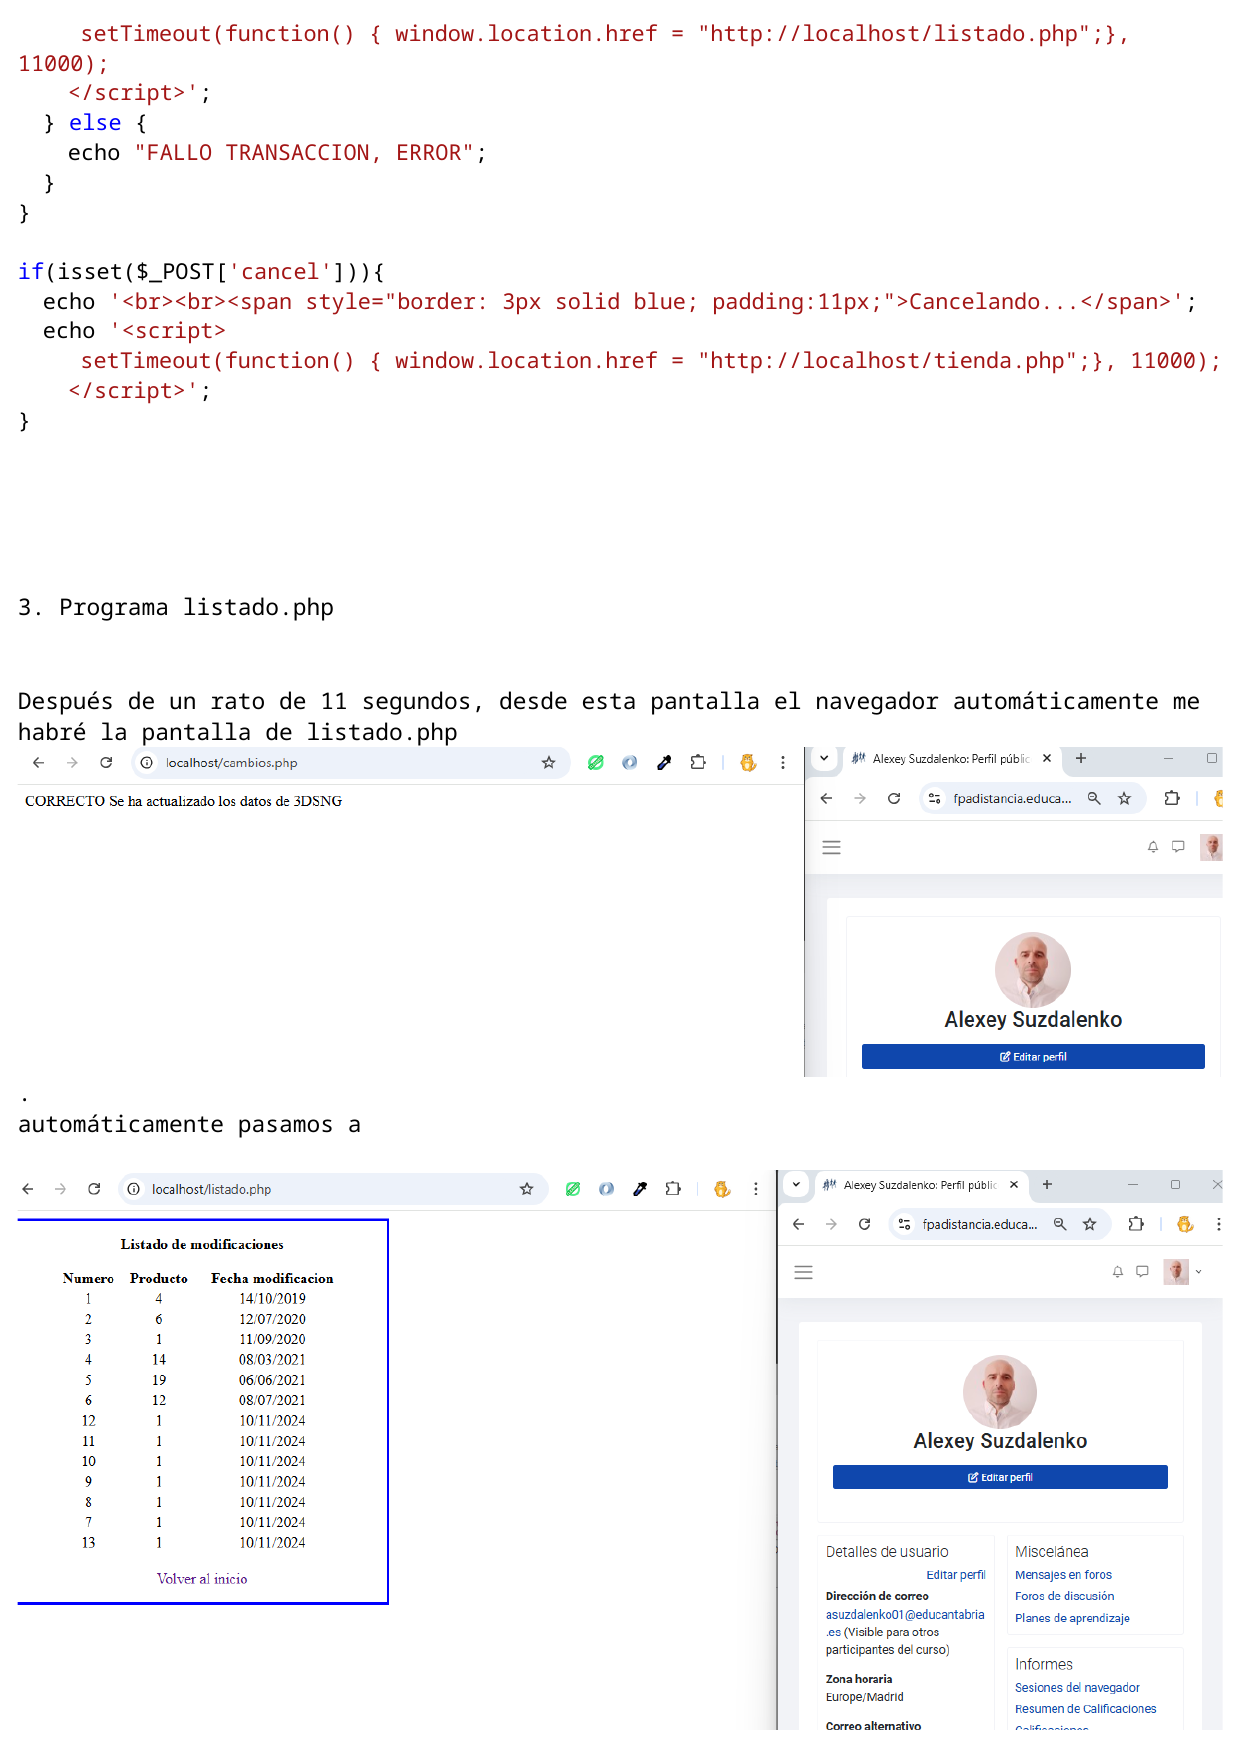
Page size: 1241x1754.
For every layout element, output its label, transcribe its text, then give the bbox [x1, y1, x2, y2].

text </script>'; [18, 375, 1222, 405]
picture [17, 1170, 1223, 1730]
text automáticamente pasamos a [18, 1108, 1222, 1139]
picture [17, 747, 1223, 1077]
text Después de un rato de 11 segundos, desde esta pantalla el navegador automáticamente me habré la pantalla de listado.php [18, 685, 1222, 747]
text } [18, 405, 1222, 435]
text setTimeout(function() { window.location.href = "http://localhost/listado.php";}, 11000); [18, 18, 1222, 77]
text } else { [18, 107, 1222, 137]
text . [18, 1077, 1222, 1108]
text setTimeout(function() { window.location.href = "http://localhost/tienda.php";}, 11000); [18, 345, 1222, 375]
text } [18, 167, 1222, 196]
text 3. Programa listado.php [18, 591, 1222, 622]
text </script>'; [18, 77, 1222, 107]
text if(isset($_POST['cancel'])){ [18, 256, 1222, 286]
text } [18, 196, 1222, 226]
text echo '<script> [18, 316, 1222, 345]
text echo '<br><br><span style="border: 3px solid blue; padding:11px;">Cancelando...</span>'; [18, 286, 1222, 316]
text echo "FALLO TRANSACCION, ERROR"; [18, 137, 1222, 167]
